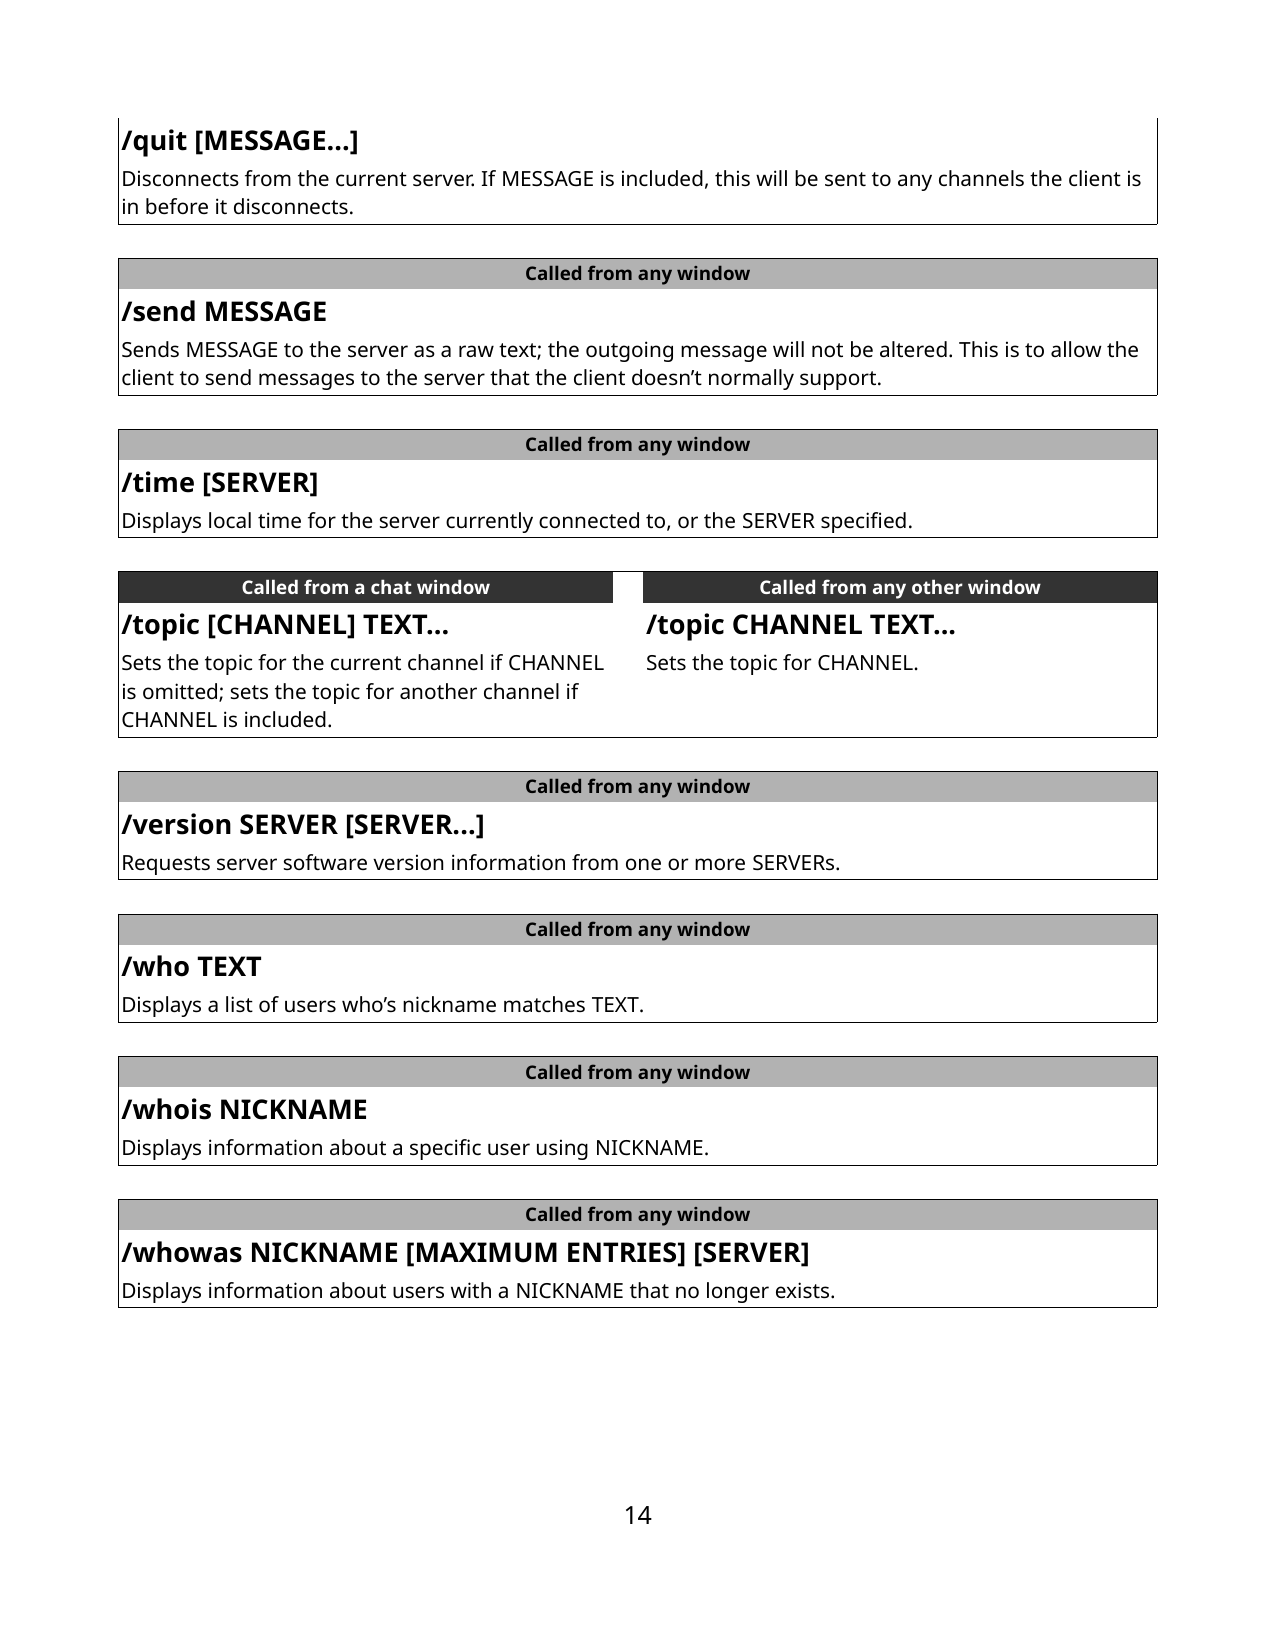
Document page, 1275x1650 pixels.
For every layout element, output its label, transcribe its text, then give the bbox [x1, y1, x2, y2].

table_cell /whowas NICKNAME [MAXIMUM ENTRIES] [SERVER] [119, 1230, 1157, 1273]
table_cell Displays information about users with a NICKNAME that no longer exists. [119, 1273, 1157, 1307]
table_cell /who TEXT [119, 945, 1157, 988]
table_cell Disconnects from the current server. If MESSAGE is included, this will be sent to any channels the client is in before it disconnects. [119, 161, 1157, 223]
table_header Called from any window [119, 1057, 1157, 1087]
table_header Called from any window [119, 259, 1157, 289]
table_header Called from any window [119, 430, 1157, 460]
table_header Called from any other window [643, 572, 1157, 603]
table_header Called from any window [119, 772, 1157, 802]
table_cell [613, 603, 643, 646]
table_header Called from any window [119, 1200, 1157, 1230]
table_cell Sends MESSAGE to the server as a raw text; the outgoing message will not be altered. This is to allow the client to send messages to the server that the client doesn’t normally support. [119, 332, 1157, 394]
table_header Called from a chat window [119, 572, 613, 603]
table_cell Displays information about a specific user using NICKNAME. [119, 1130, 1157, 1164]
table_cell Requests server software version information from one or more SERVERs. [119, 845, 1157, 879]
table_header Called from any window [119, 915, 1157, 945]
table_cell /topic [CHANNEL] TEXT... [119, 603, 613, 646]
table_cell Displays local time for the server currently connected to, or the SERVER specified. [119, 503, 1157, 537]
table_header [613, 572, 643, 603]
table_cell Sets the topic for the current channel if CHANNEL is omitted; sets the topic for another channel if CHANNEL is included. [119, 646, 613, 737]
table_cell /topic CHANNEL TEXT... [643, 603, 1157, 646]
table_cell /send MESSAGE [119, 289, 1157, 332]
table_cell Sets the topic for CHANNEL. [643, 646, 1157, 737]
table_cell /time [SERVER] [119, 460, 1157, 503]
table_cell /version SERVER [SERVER...] [119, 802, 1157, 845]
table_cell Displays a list of users who’s nickname matches TEXT. [119, 988, 1157, 1022]
table_cell /whois NICKNAME [119, 1088, 1157, 1130]
table_cell /quit [MESSAGE...] [119, 118, 1157, 161]
table_cell [613, 646, 643, 737]
